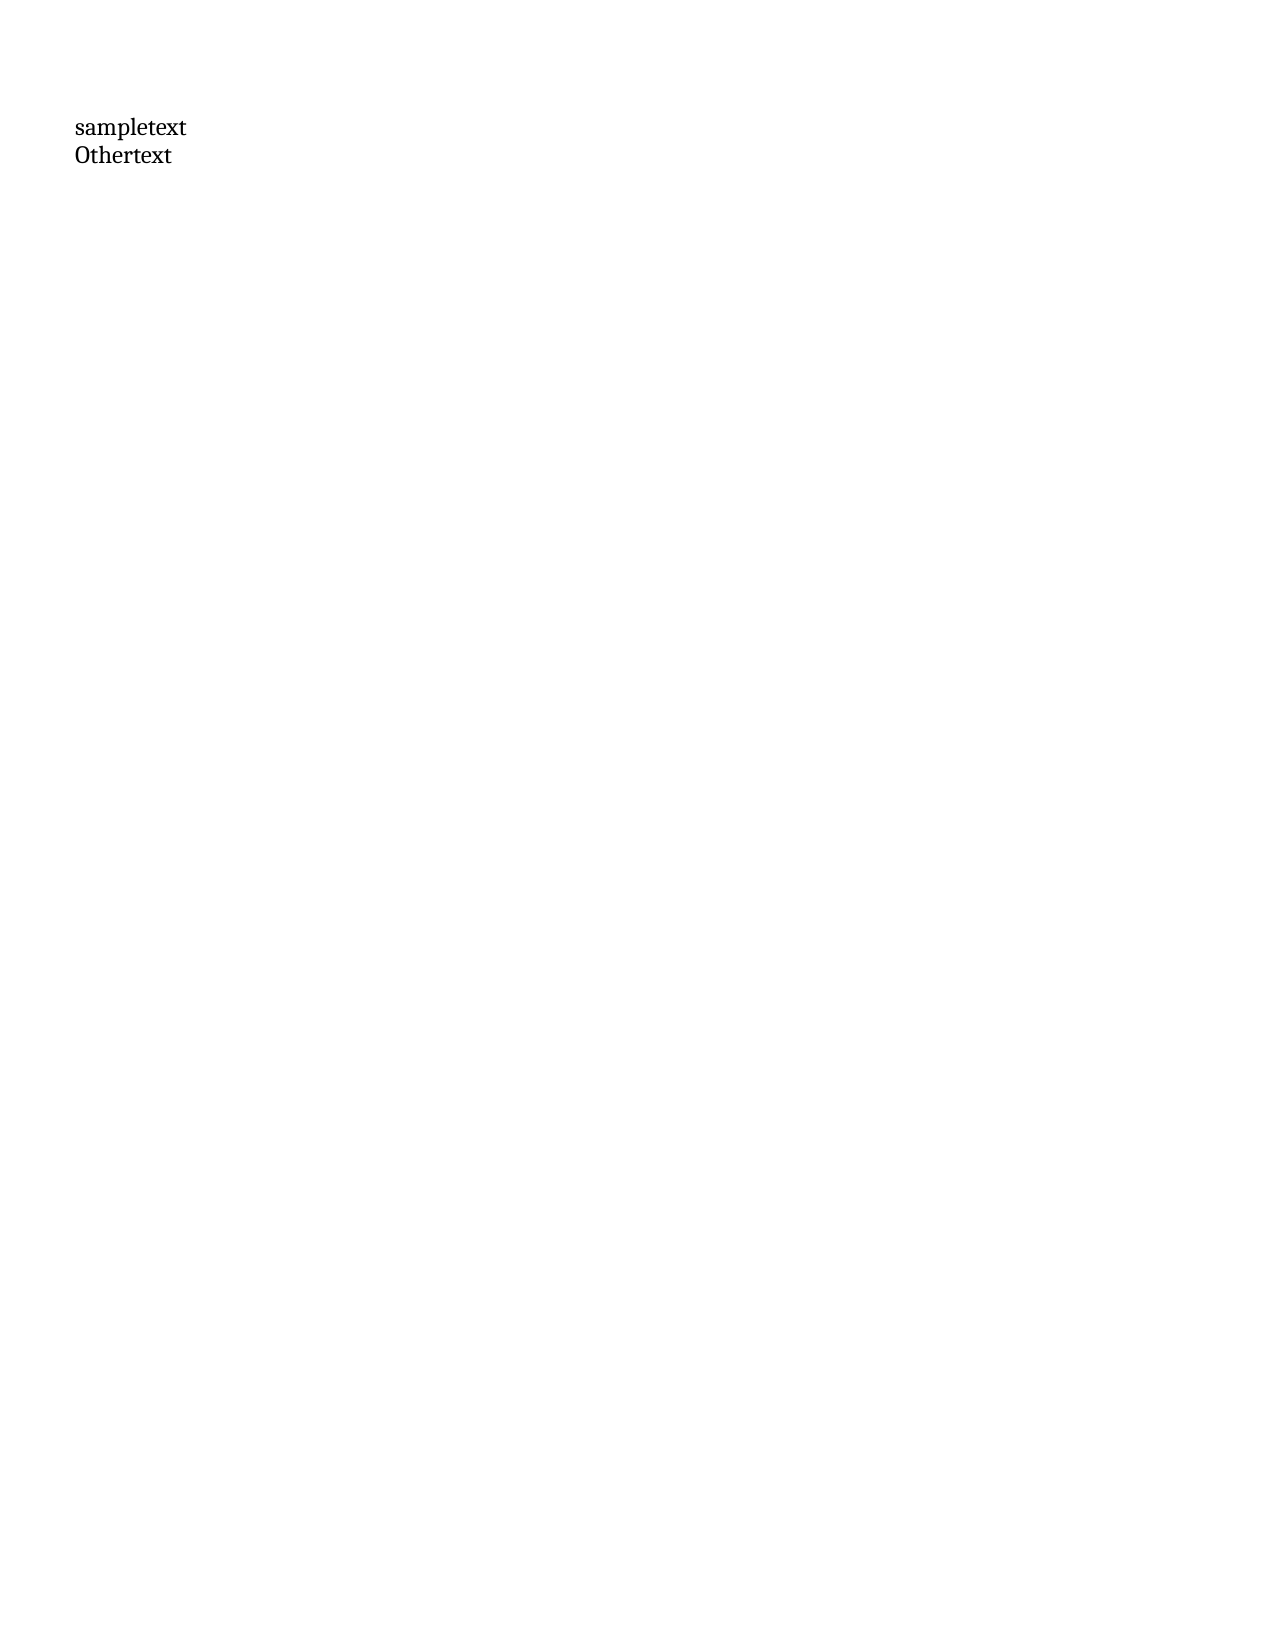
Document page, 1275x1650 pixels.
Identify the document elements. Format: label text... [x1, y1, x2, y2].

list sampletext [75, 112, 1200, 141]
list Othertext [75, 141, 1200, 170]
